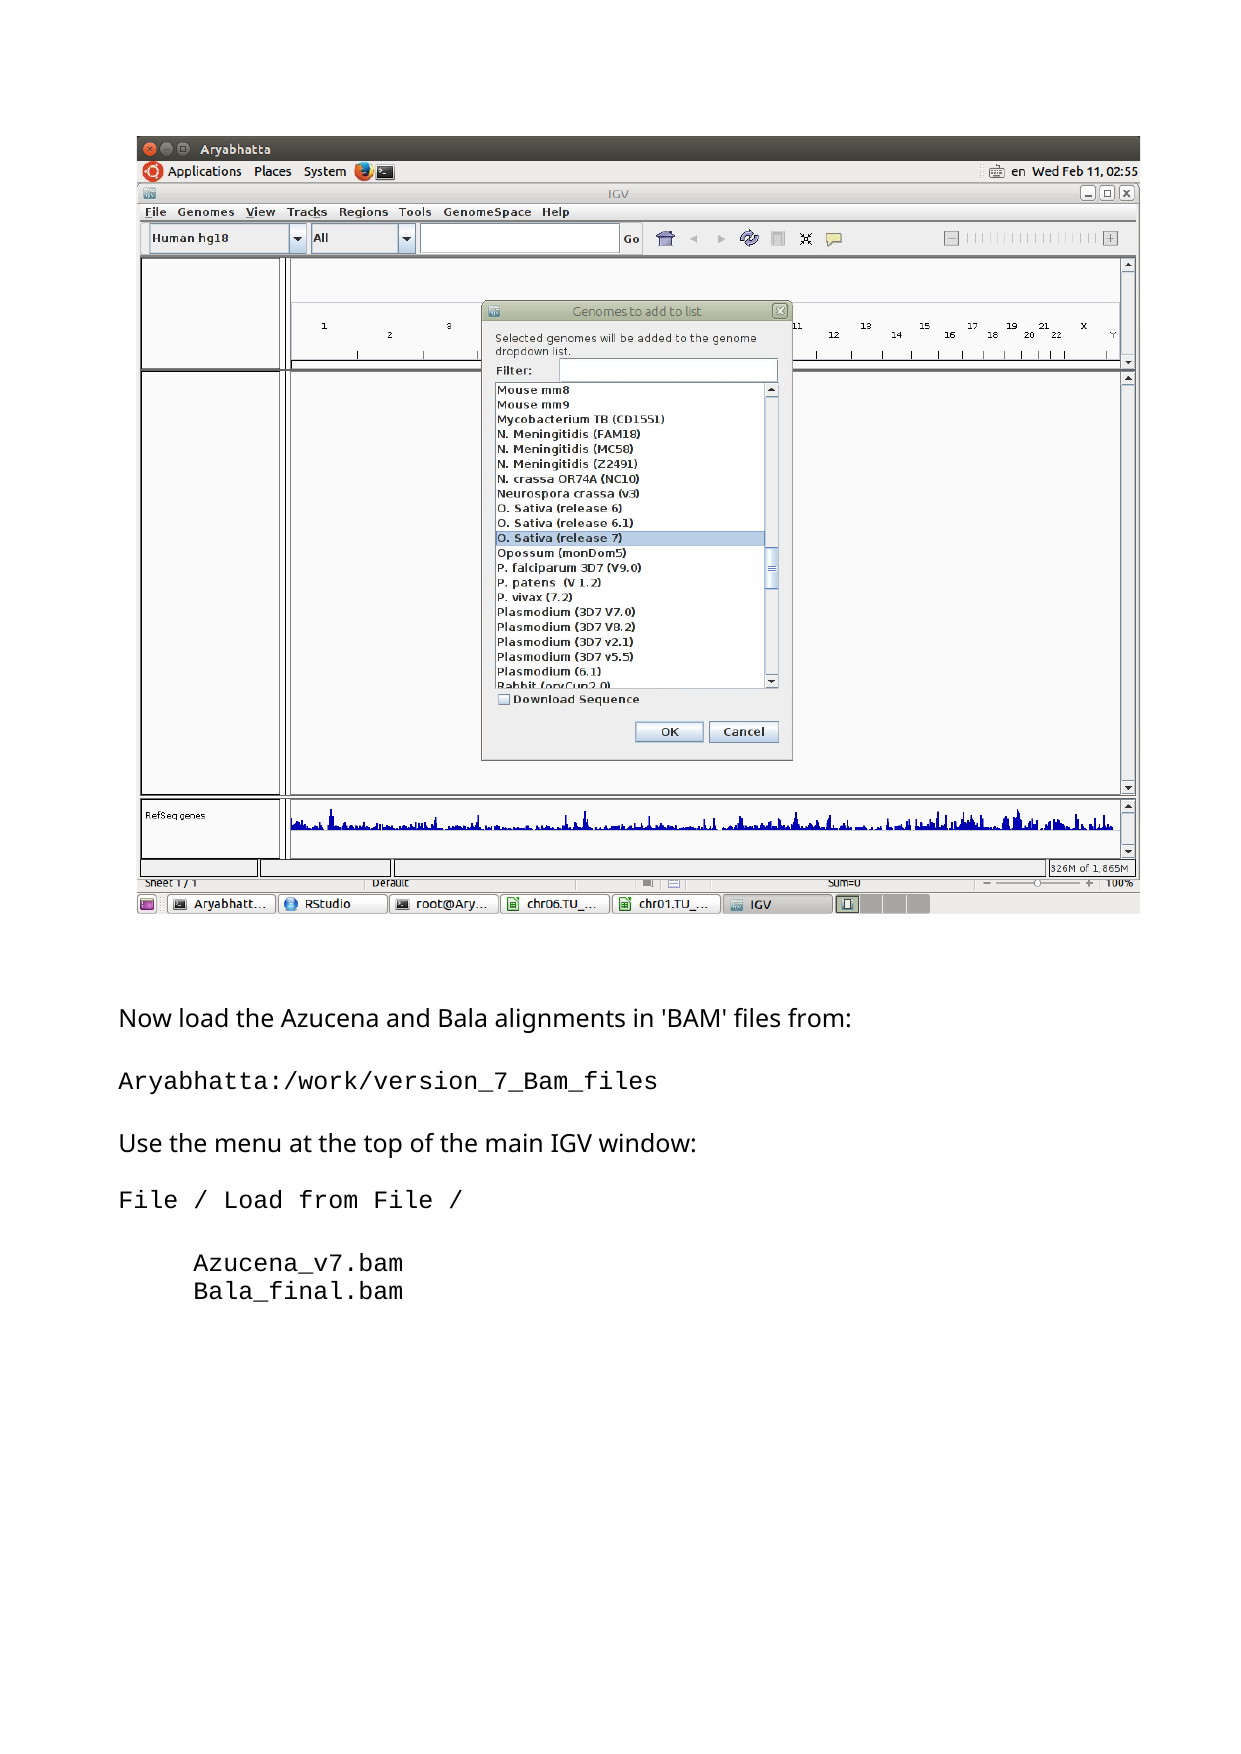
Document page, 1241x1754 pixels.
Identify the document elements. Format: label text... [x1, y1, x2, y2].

picture [136, 136, 1141, 914]
text Aryabhatta:/work/version_7_Bam_files [118, 1069, 1122, 1097]
text File / Load from File / [118, 1188, 1122, 1216]
text Use the menu at the top of the main IGV window: [118, 1126, 1122, 1160]
text Azucena_v7.bam [118, 1250, 1122, 1279]
text Now load the Azucena and Bala alignments in 'BAM' files from: [118, 1001, 1122, 1035]
text Bala_final.bam [118, 1279, 1122, 1307]
